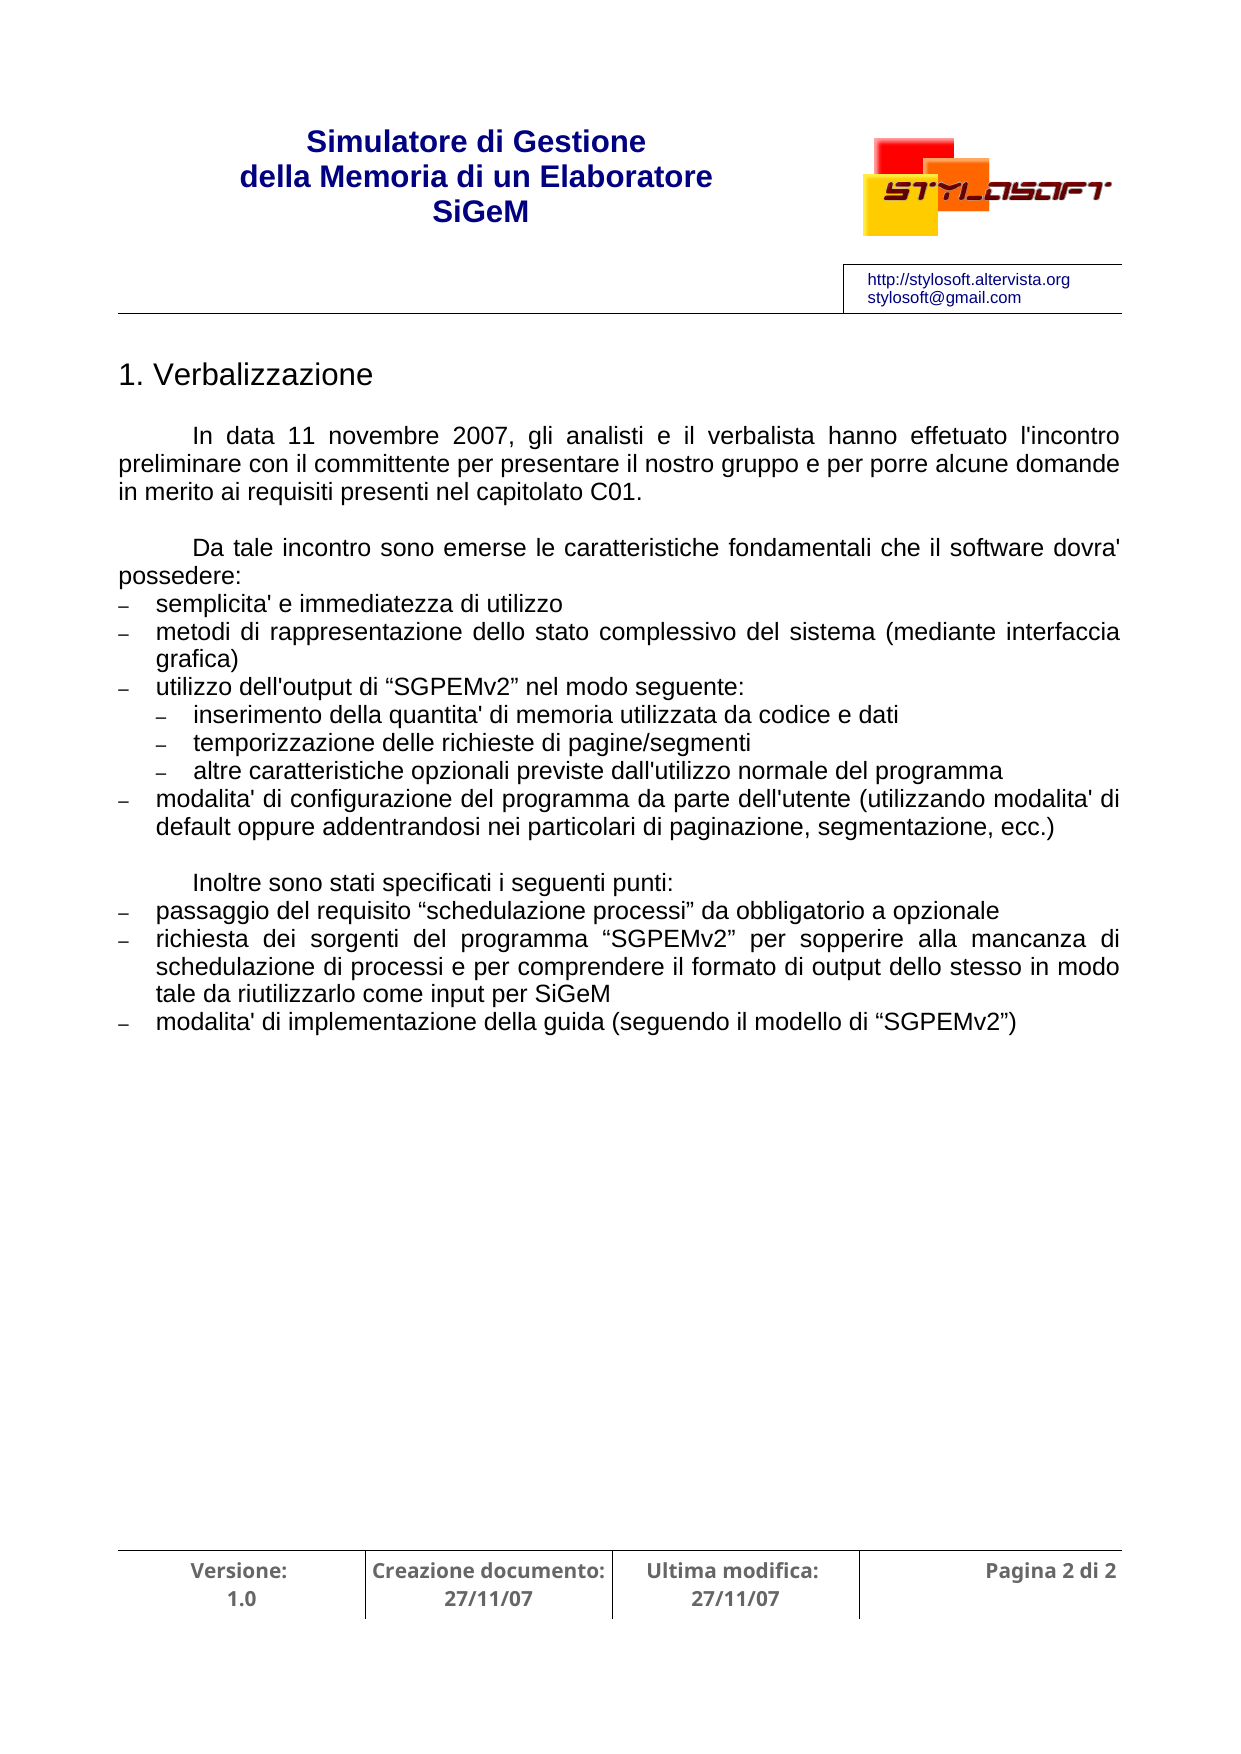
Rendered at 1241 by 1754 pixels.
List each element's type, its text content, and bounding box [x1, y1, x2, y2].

list modalita' di configurazione del programma da parte dell'utente (utilizzando modalita' di default oppure addentrandosi nei particolari di paginazione, segmentazione, ecc.) [118, 785, 1122, 841]
list metodi di rappresentazione dello stato complessivo del sistema (mediante interfaccia grafica) [118, 617, 1122, 673]
list temporizzazione delle richieste di pagine/segmenti [156, 729, 1122, 757]
list inserimento della quantita' di memoria utilizzata da codice e dati [156, 701, 1122, 729]
picture [848, 123, 1117, 247]
list modalita' di implementazione della guida (seguendo il modello di “SGPEMv2”) [118, 1008, 1122, 1036]
text 1. Verbalizzazione [118, 357, 1122, 392]
list altre caratteristiche opzionali previste dall'utilizzo normale del programma [156, 757, 1122, 785]
text Da tale incontro sono emerse le caratteristiche fondamentali che il software dovra' possedere: [118, 533, 1122, 589]
text Inoltre sono stati specificati i seguenti punti: [118, 868, 1122, 896]
list semplicita' e immediatezza di utilizzo [118, 589, 1122, 617]
list utilizzo dell'output di “SGPEMv2” nel modo seguente: [118, 673, 1122, 701]
list richiesta dei sorgenti del programma “SGPEMv2” per sopperire alla mancanza di schedulazione di processi e per comprendere il formato di output dello stesso in modo tale da riutilizzarlo come input per SiGeM [118, 924, 1122, 1008]
list passaggio del requisito “schedulazione processi” da obbligatorio a opzionale [118, 896, 1122, 924]
text In data 11 novembre 2007, gli analisti e il verbalista hanno effetuato l'incontro preliminare con il committente per presentare il nostro gruppo e per porre alcune domande in merito ai requisiti presenti nel capitolato C01. [118, 422, 1122, 506]
